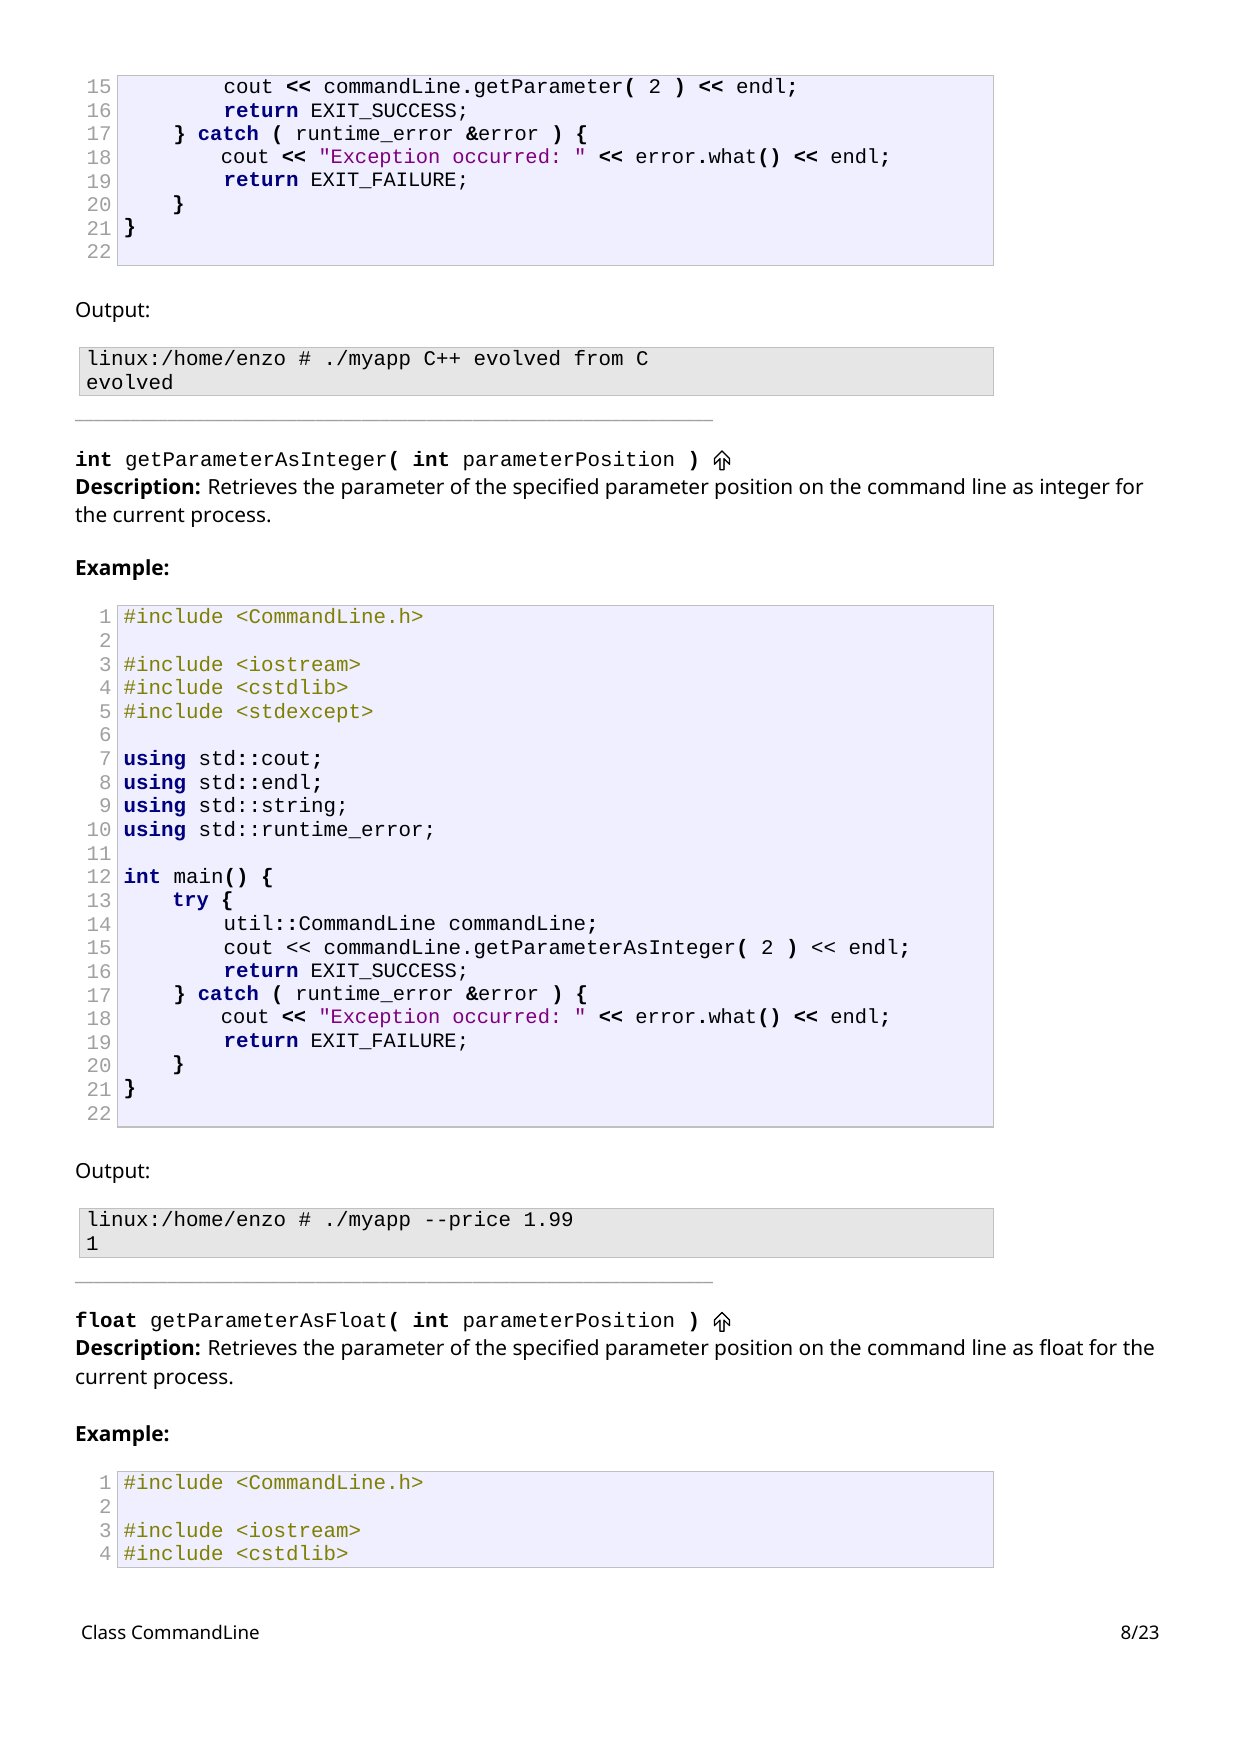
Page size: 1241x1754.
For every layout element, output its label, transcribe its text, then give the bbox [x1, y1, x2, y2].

table_header 1 2 3 4 5 6 7 8 9 10 11 12 13 14 15 16 17 18 19 20 21 22 [80, 605, 117, 1126]
text Description: Retrieves the parameter of the specified parameter position on the command line as integer for the current process. [75, 472, 1165, 529]
text Description: Retrieves the parameter of the specified parameter position on the command line as float for the current process. [75, 1333, 1165, 1390]
table_header #include <CommandLine.h> #include <iostream> #include <cstdlib> #include <stdexcept> using std::cout; using std::endl; using std::string; using std::runtime_error; int main() { try { util::CommandLine commandLine; cout << commandLine.getParameterAsInteger( 2 ) << endl; return EXIT_SUCCESS; } catch ( runtime_error &error ) { cout << "Exception occurred: " << error.what() << endl; return EXIT_FAILURE; } } [118, 606, 993, 1126]
table_header linux:/home/enzo # ./myapp C++ evolved from C evolved [80, 348, 993, 395]
text int getParameterAsInteger( int parameterPosition )  [75, 448, 1165, 472]
text Example: [75, 1419, 1165, 1471]
table_header 1 2 3 4 [80, 1471, 117, 1567]
table_header linux:/home/enzo # ./myapp --price 1.99 1 [80, 1209, 993, 1257]
table_header #include <CommandLine.h> #include <iostream> #include <cstdlib> [118, 1472, 993, 1567]
table_header cout << commandLine.getParameter( 2 ) << endl; return EXIT_SUCCESS; } catch ( runtime_error &error ) { cout << "Exception occurred: " << error.what() << endl; return EXIT_FAILURE; } } [118, 76, 993, 265]
text Output: [75, 295, 1165, 323]
text float getParameterAsFloat( int parameterPosition )  [75, 1310, 1165, 1333]
table_header 15 16 17 18 19 20 21 22 [80, 75, 117, 265]
text Output: [75, 1156, 1165, 1185]
text Example: [75, 553, 1165, 605]
text _____________________________________________________________________ [75, 1258, 1165, 1286]
text _____________________________________________________________________ [75, 396, 1165, 425]
